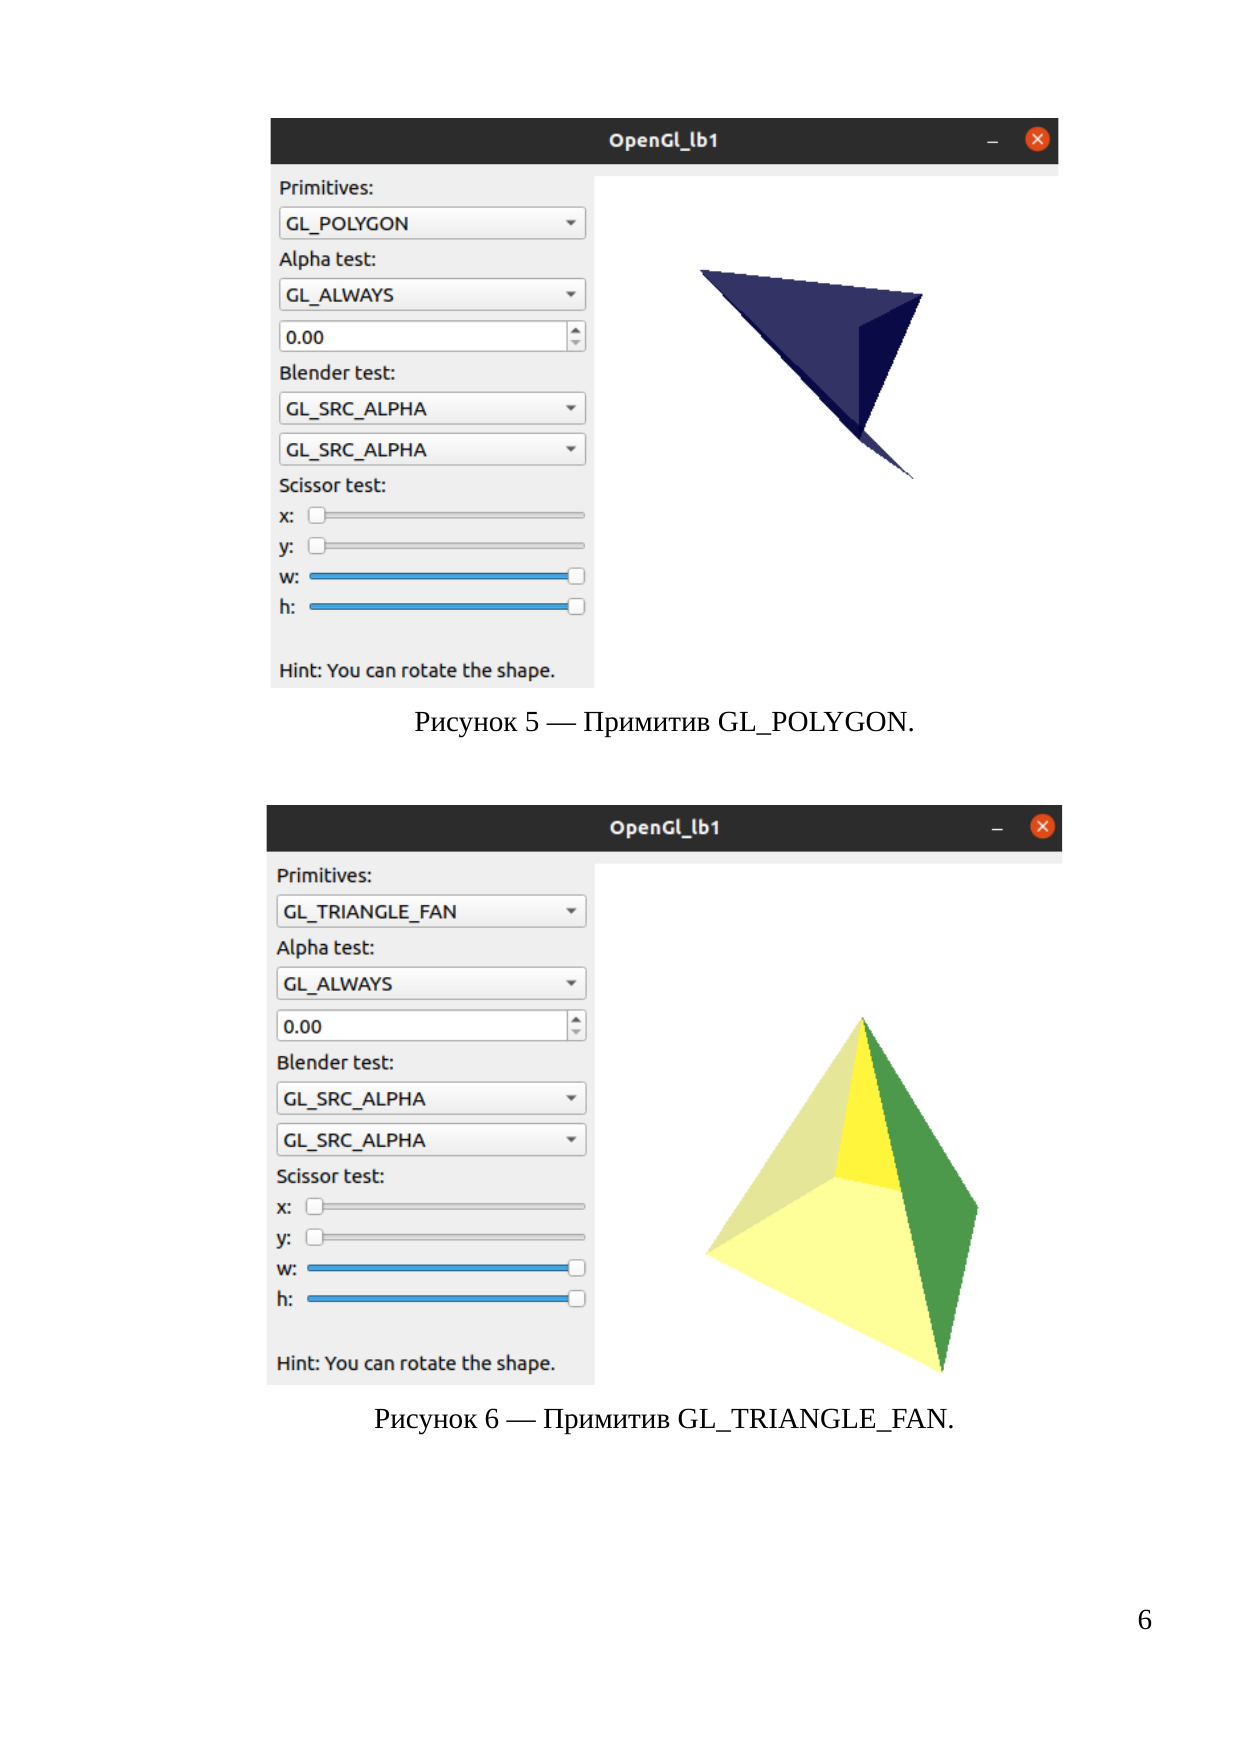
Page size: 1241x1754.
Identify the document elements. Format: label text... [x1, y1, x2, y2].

picture [266, 805, 1063, 1385]
text Рисунок 6 — Примитив GL_TRIANGLE_FAN. [177, 805, 1152, 1435]
picture [270, 118, 1059, 688]
text Рисунок 5 — Примитив GL_POLYGON. [177, 118, 1152, 738]
